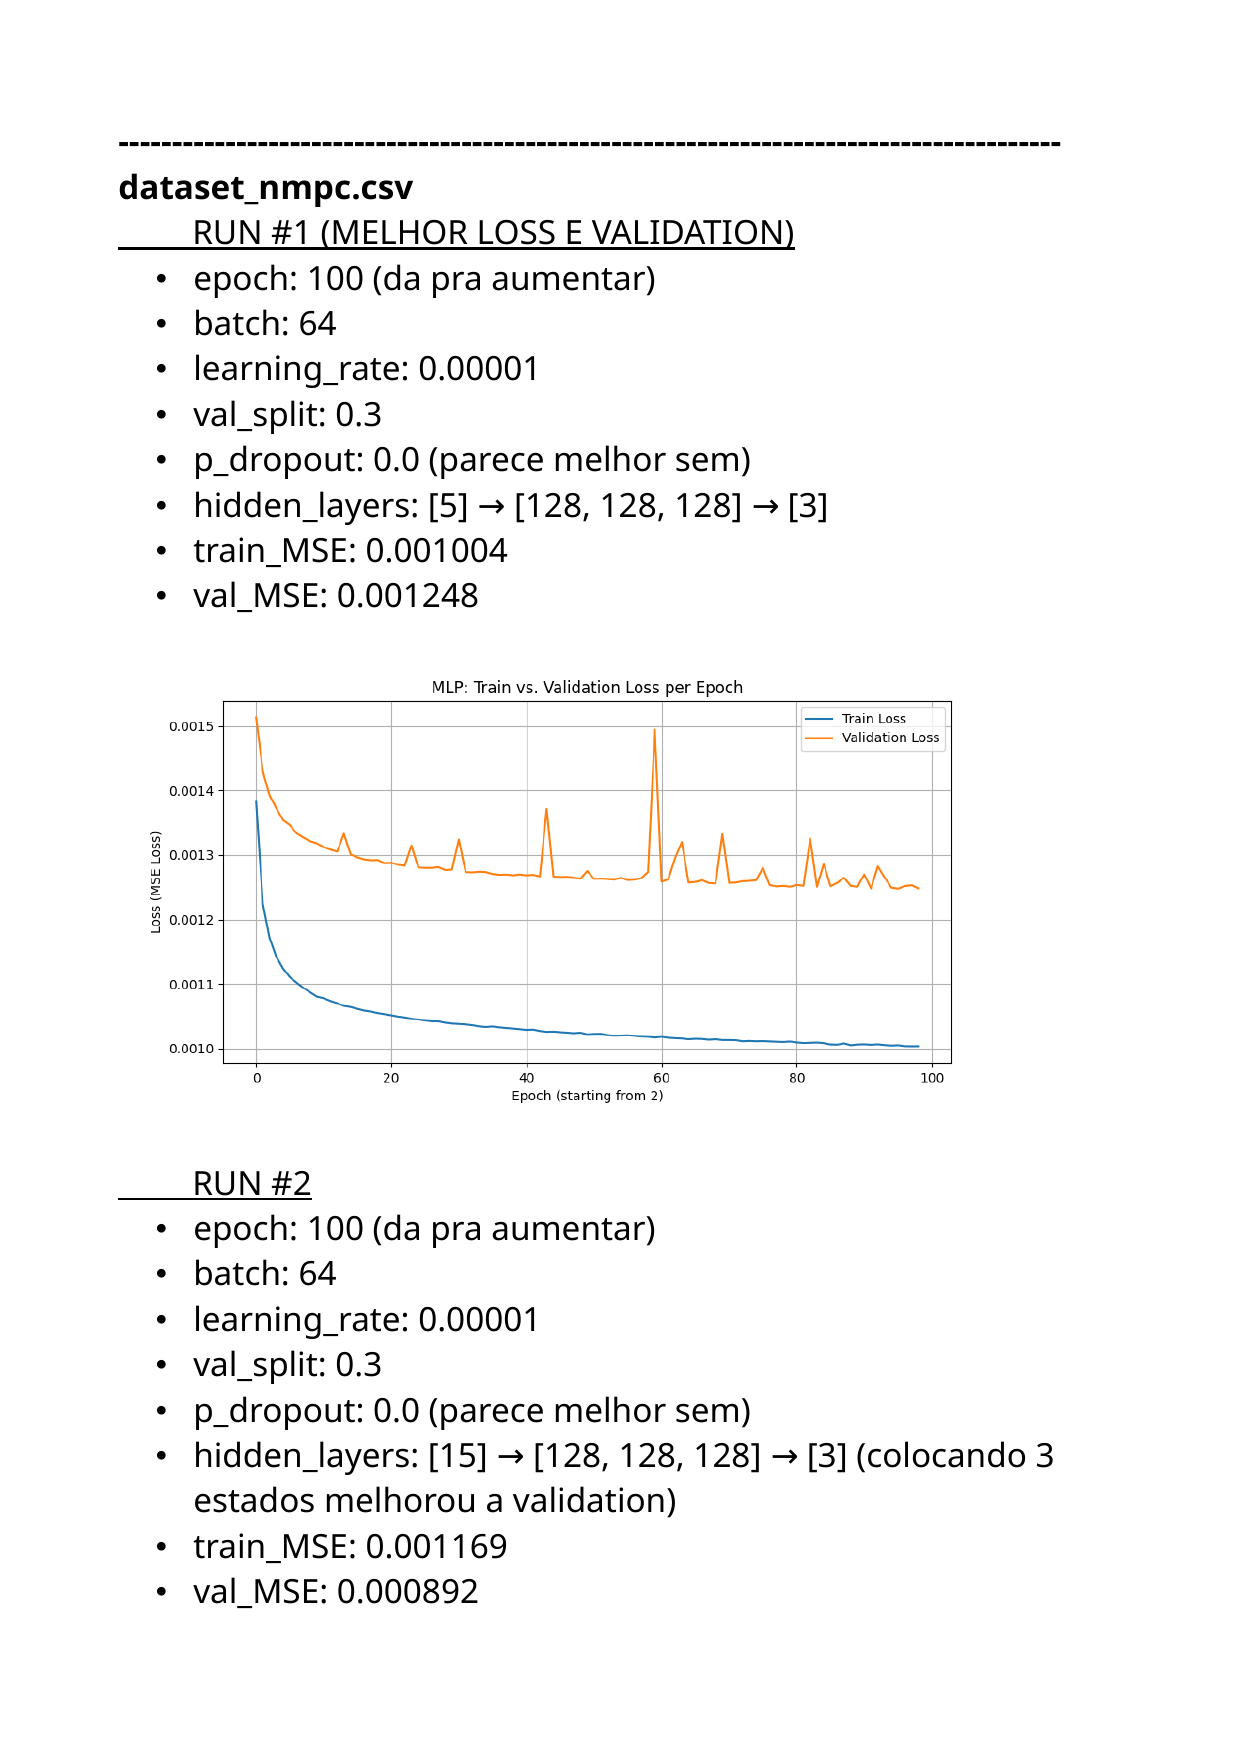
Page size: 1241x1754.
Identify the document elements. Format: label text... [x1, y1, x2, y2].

list batch: 64 [156, 300, 1122, 345]
list p_dropout: 0.0 (parece melhor sem) [156, 1386, 1122, 1432]
list learning_rate: 0.00001 [156, 1296, 1122, 1341]
list hidden_layers: [5] → [128, 128, 128] → [3] [156, 481, 1122, 527]
list epoch: 100 (da pra aumentar) [156, 1205, 1122, 1250]
list val_split: 0.3 [156, 1341, 1122, 1386]
list batch: 64 [156, 1250, 1122, 1296]
picture [105, 644, 1045, 1114]
list val_MSE: 0.000892 [156, 1568, 1122, 1613]
text dataset_nmpc.csv [118, 163, 1122, 209]
list train_MSE: 0.001004 [156, 527, 1122, 572]
text RUN #2 [118, 1159, 1122, 1205]
list hidden_layers: [15] → [128, 128, 128] → [3] (colocando 3 estados melhorou a validation) [156, 1432, 1122, 1523]
text RUN #1 (MELHOR LOSS E VALIDATION) [118, 209, 1122, 254]
text ---------------------------------------------------------------------------------------- [118, 118, 1122, 163]
list train_MSE: 0.001169 [156, 1523, 1122, 1568]
list epoch: 100 (da pra aumentar) [156, 254, 1122, 300]
list val_MSE: 0.001248 [156, 572, 1122, 618]
list learning_rate: 0.00001 [156, 345, 1122, 391]
list val_split: 0.3 [156, 391, 1122, 436]
list p_dropout: 0.0 (parece melhor sem) [156, 436, 1122, 481]
